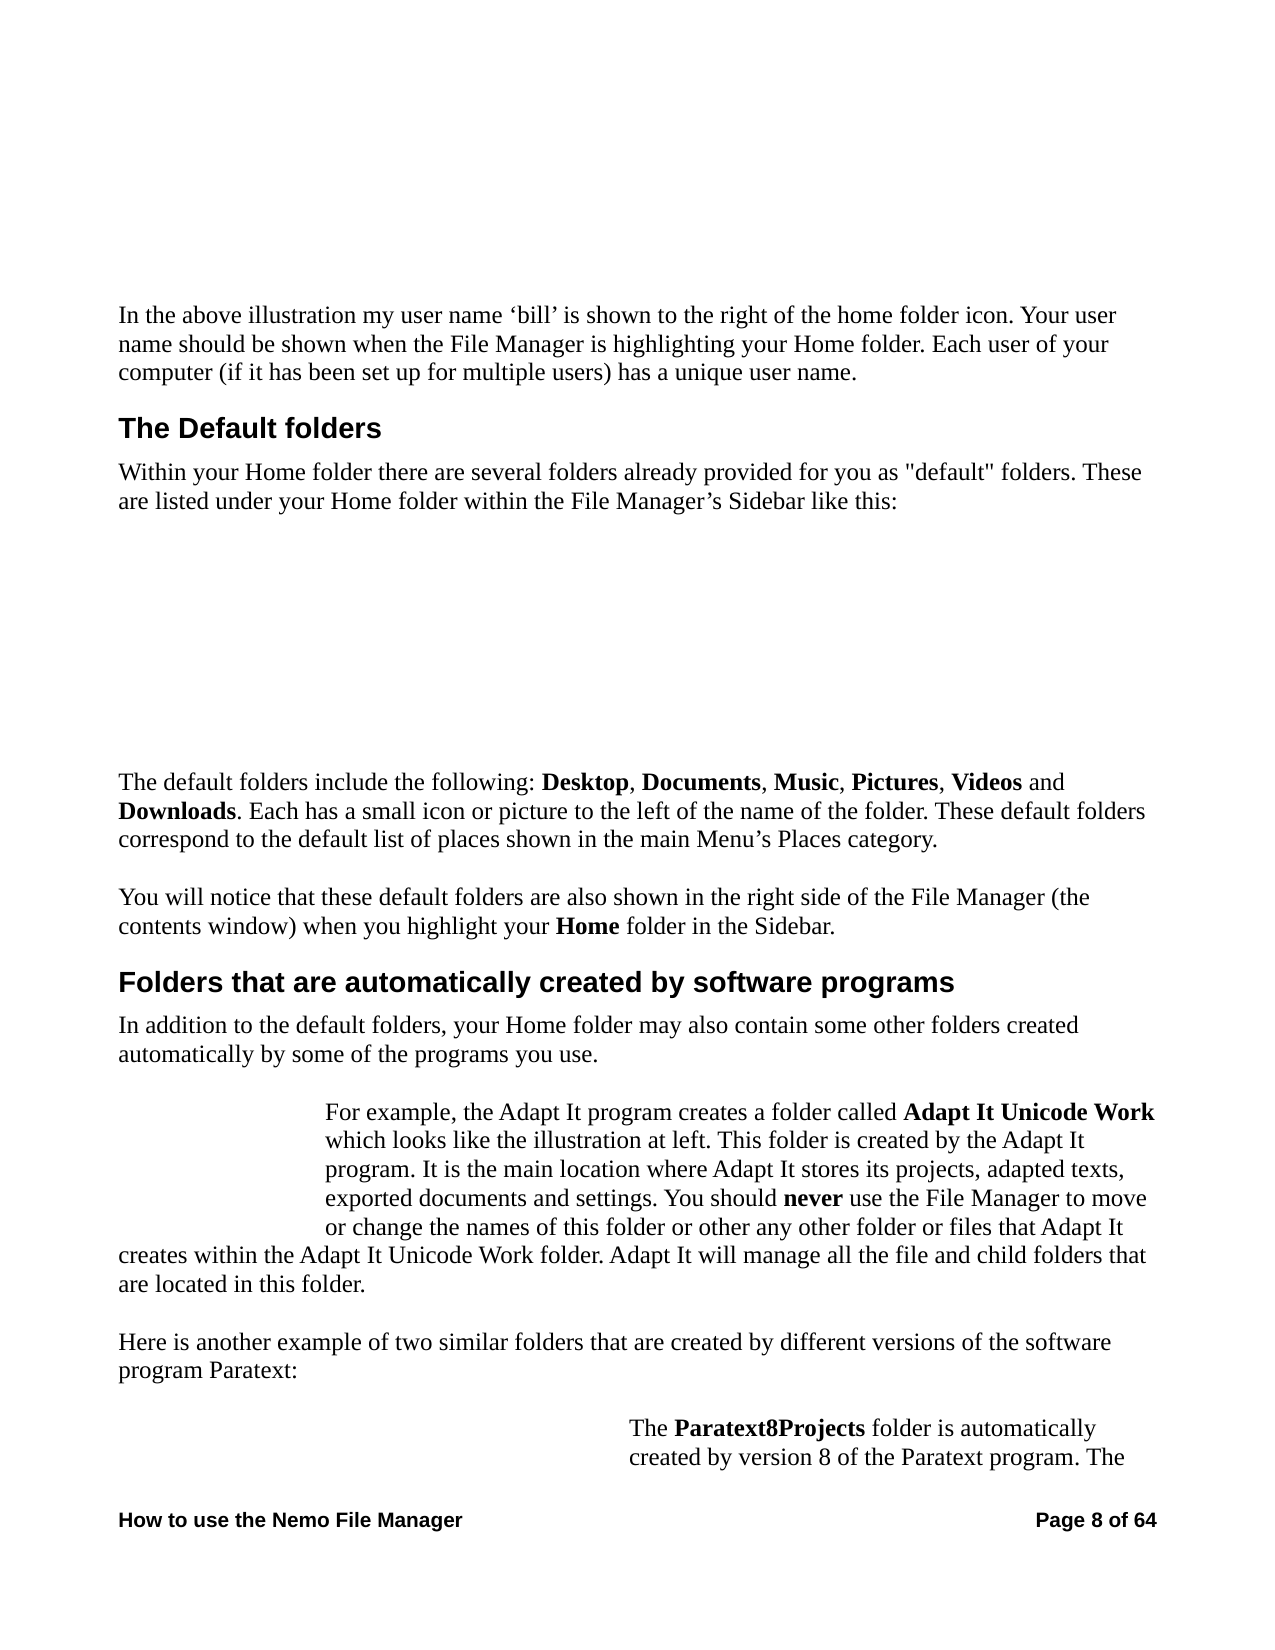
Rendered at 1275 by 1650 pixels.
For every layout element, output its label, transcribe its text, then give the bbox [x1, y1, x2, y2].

subtitle The Default folders [118, 411, 1157, 445]
text For example, the Adapt It program creates a folder called Adapt It Unicode Work which looks like the illustration at left. This folder is created by the Adapt It program. It is the main location where Adapt It stores its projects, adapted texts, exported documents and settings. You should never use the File Manager to move or change the names of this folder or other any other folder or files that Adapt It creates within the Adapt It Unicode Work folder. Adapt It will manage all the file and child folders that are located in this folder. [118, 1097, 1157, 1298]
text In addition to the default folders, your Home folder may also contain some other folders created automatically by some of the programs you use. [118, 1011, 1157, 1068]
text The Paratext8Projects folder is automatically created by version 8 of the Paratext program. The [118, 1413, 1157, 1471]
text Here is another example of two similar folders that are created by different versions of the software program Paratext: [118, 1327, 1157, 1384]
text The default folders include the following: Desktop, Documents, Music, Pictures, Videos and Downloads. Each has a small icon or picture to the left of the name of the folder. These default folders correspond to the default list of places shown in the main Menu’s Places category. [118, 767, 1157, 853]
text In the above illustration my user name ‘bill’ is shown to the right of the home folder icon. Your user name should be shown when the File Manager is highlighting your Home folder. Each user of your computer (if it has been set up for multiple users) has a unique user name. [118, 300, 1157, 386]
subtitle Folders that are automatically created by software programs [118, 964, 1157, 998]
text You will notice that these default folders are also shown in the right side of the File Manager (the contents window) when you highlight your Home folder in the Sidebar. [118, 882, 1157, 939]
text Within your Home folder there are several folders already provided for you as "default" folders. These are listed under your Home folder within the File Manager’s Sidebar like this: [118, 457, 1157, 515]
